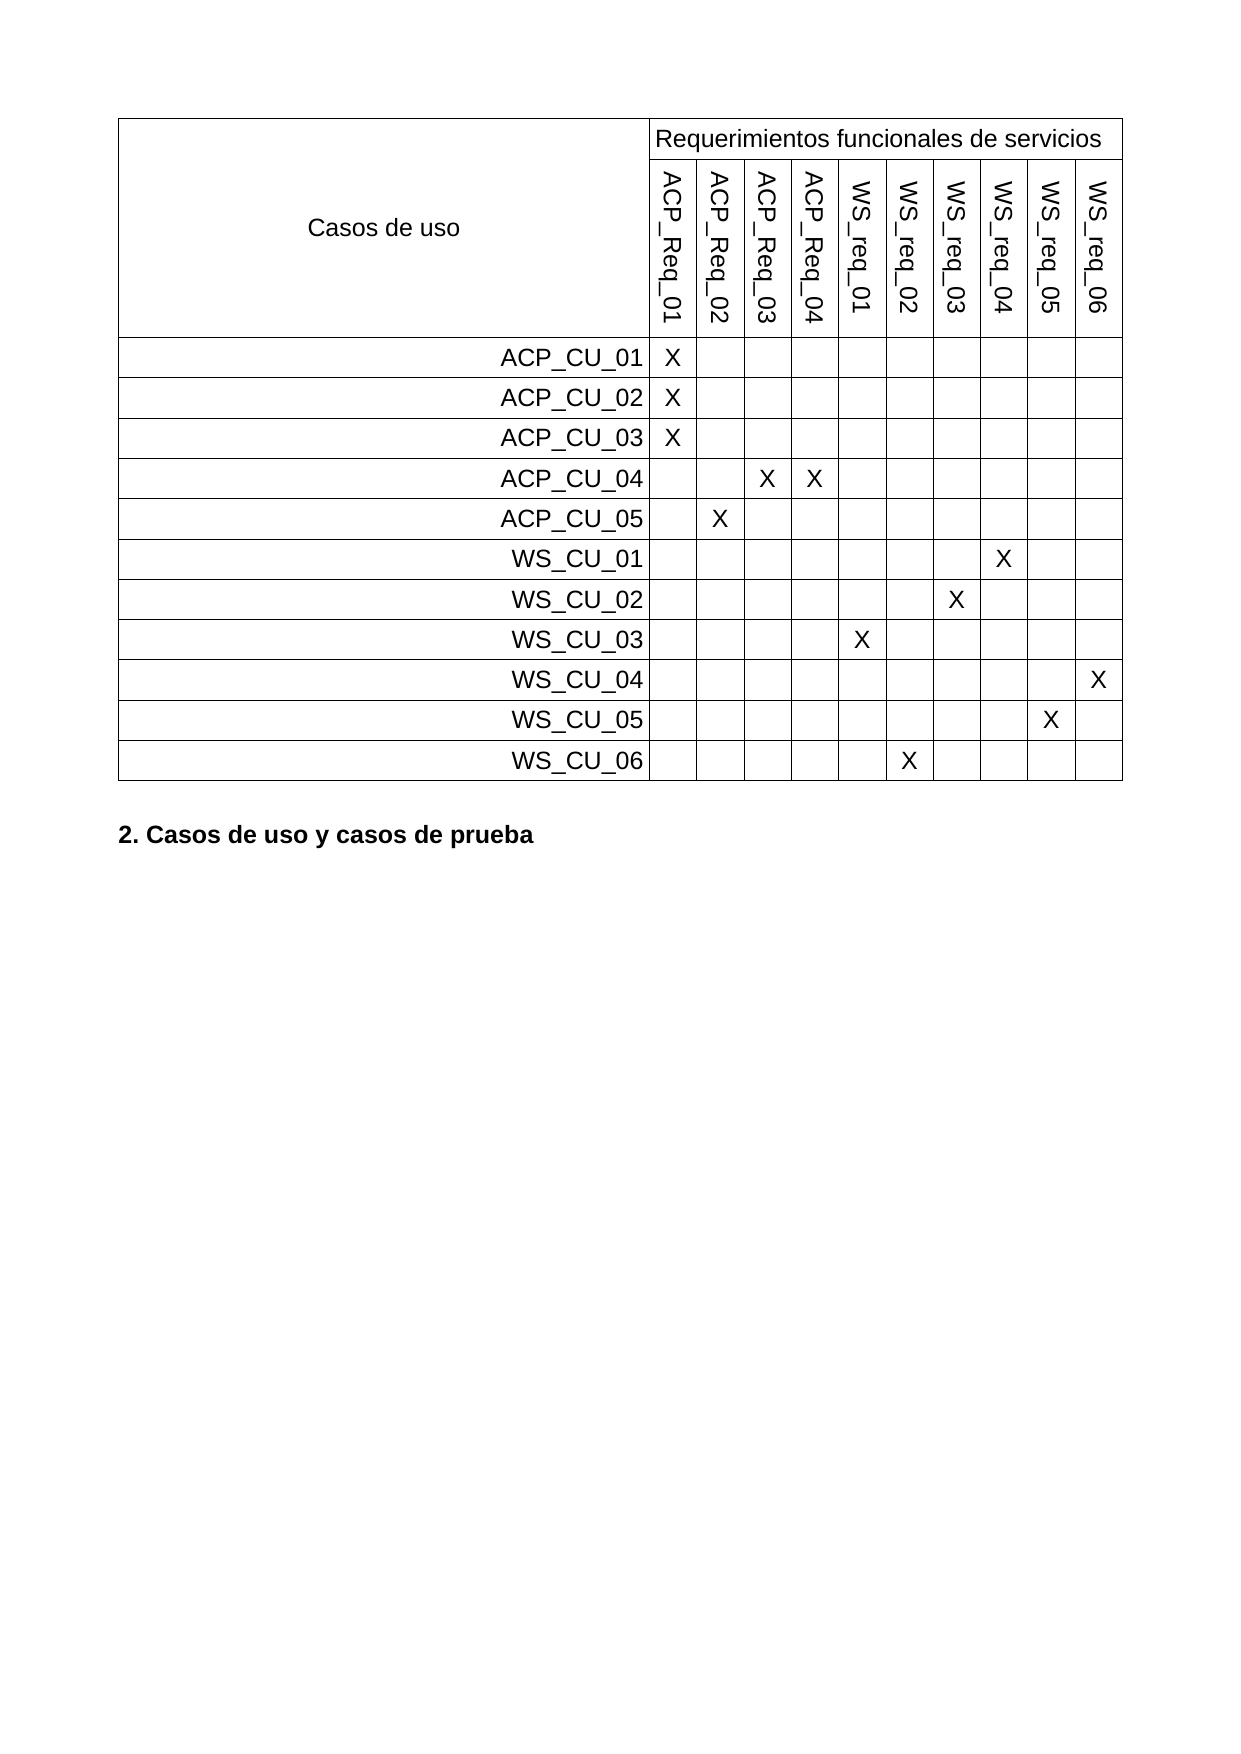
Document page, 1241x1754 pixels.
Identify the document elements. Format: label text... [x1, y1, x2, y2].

table_cell [839, 660, 886, 700]
table_cell WS_req_04 [981, 160, 1027, 337]
table_cell [981, 338, 1027, 377]
table_cell [697, 660, 744, 700]
table_cell [697, 459, 744, 498]
table_cell [887, 459, 933, 498]
table_cell [697, 540, 744, 579]
table_cell [934, 459, 980, 498]
table_cell [745, 741, 791, 780]
table_cell [887, 701, 933, 740]
table_cell [934, 338, 980, 377]
table_cell X [839, 620, 886, 659]
table_cell [745, 580, 791, 619]
table_cell ACP_Req_01 [650, 160, 696, 337]
table_cell WS_req_01 [839, 160, 886, 337]
table_cell [839, 701, 886, 740]
table_cell ACP_CU_02 [119, 378, 649, 417]
table_cell WS_req_06 [1076, 160, 1122, 337]
table_cell [792, 741, 838, 780]
table_cell [1076, 499, 1122, 538]
table_cell X [887, 741, 933, 780]
table_cell [745, 499, 791, 538]
table_cell [839, 540, 886, 579]
table_cell [887, 378, 933, 417]
table_cell [887, 419, 933, 458]
table_cell [981, 419, 1027, 458]
table_cell [839, 419, 886, 458]
table_cell [792, 580, 838, 619]
table_cell [934, 741, 980, 780]
table_cell WS_req_05 [1028, 160, 1075, 337]
table_cell [981, 580, 1027, 619]
table_cell ACP_Req_04 [792, 160, 838, 337]
table_cell [839, 741, 886, 780]
table_cell WS_CU_03 [119, 620, 649, 659]
table_header Requerimientos funcionales de servicios [650, 119, 1122, 158]
table_cell [745, 338, 791, 377]
table_cell X [697, 499, 744, 538]
table_cell [887, 338, 933, 377]
table_cell [887, 660, 933, 700]
table_cell [1076, 741, 1122, 780]
table_cell X [650, 378, 696, 417]
table_cell [839, 338, 886, 377]
table_cell [745, 378, 791, 417]
table_cell X [981, 540, 1027, 579]
table_cell [745, 419, 791, 458]
table_cell [650, 499, 696, 538]
table_cell X [934, 580, 980, 619]
table_cell [1028, 660, 1075, 700]
table_cell X [1028, 701, 1075, 740]
table_cell [934, 660, 980, 700]
table_cell [887, 580, 933, 619]
table_cell [650, 580, 696, 619]
table_cell [839, 378, 886, 417]
table_cell [792, 378, 838, 417]
table_cell [745, 620, 791, 659]
table_cell [650, 540, 696, 579]
table_cell [1028, 741, 1075, 780]
table_cell ACP_Req_03 [745, 160, 791, 337]
table_cell [697, 701, 744, 740]
table_cell [1028, 580, 1075, 619]
table_cell X [792, 459, 838, 498]
table_cell [981, 660, 1027, 700]
table_cell [934, 540, 980, 579]
table_cell [981, 499, 1027, 538]
table_cell [1076, 540, 1122, 579]
table_cell [839, 580, 886, 619]
table_header Casos de uso [119, 119, 649, 337]
table_cell ACP_CU_03 [119, 419, 649, 458]
table_cell [792, 499, 838, 538]
table_cell [792, 701, 838, 740]
table_cell WS_req_02 [887, 160, 933, 337]
table_cell [1028, 378, 1075, 417]
table_cell [1028, 540, 1075, 579]
table_cell WS_CU_02 [119, 580, 649, 619]
table_cell [792, 660, 838, 700]
table_cell [1028, 459, 1075, 498]
table_cell WS_req_03 [934, 160, 980, 337]
table_cell [1076, 378, 1122, 417]
table_cell [792, 338, 838, 377]
table_cell [1028, 419, 1075, 458]
table_cell [981, 620, 1027, 659]
table_cell [792, 540, 838, 579]
table_cell [745, 540, 791, 579]
table_cell WS_CU_06 [119, 741, 649, 780]
table_cell X [745, 459, 791, 498]
table_cell WS_CU_01 [119, 540, 649, 579]
table_cell [1028, 338, 1075, 377]
table_cell [650, 660, 696, 700]
table_cell [1076, 620, 1122, 659]
table_cell [1028, 499, 1075, 538]
table_cell [887, 540, 933, 579]
table_cell X [650, 338, 696, 377]
table_cell [650, 701, 696, 740]
table_cell [934, 499, 980, 538]
table_cell X [1076, 660, 1122, 700]
table_cell [934, 378, 980, 417]
table_cell WS_CU_05 [119, 701, 649, 740]
table_cell [981, 378, 1027, 417]
table_cell [839, 459, 886, 498]
table_cell [1076, 459, 1122, 498]
table_cell [981, 741, 1027, 780]
table_cell ACP_Req_02 [697, 160, 744, 337]
table_cell [650, 459, 696, 498]
table_cell [934, 620, 980, 659]
table_cell ACP_CU_01 [119, 338, 649, 377]
table_cell [697, 419, 744, 458]
table_cell [792, 419, 838, 458]
table_cell [839, 499, 886, 538]
table_cell [887, 499, 933, 538]
table_cell [1028, 620, 1075, 659]
table_cell ACP_CU_05 [119, 499, 649, 538]
text 2. Casos de uso y casos de prueba [118, 820, 1122, 849]
table_cell [650, 620, 696, 659]
table_cell ACP_CU_04 [119, 459, 649, 498]
table_cell [745, 660, 791, 700]
table_cell [745, 701, 791, 740]
table_cell X [650, 419, 696, 458]
table_cell [650, 741, 696, 780]
table_cell [934, 419, 980, 458]
table_cell [1076, 580, 1122, 619]
table_cell [1076, 338, 1122, 377]
table_cell [1076, 419, 1122, 458]
table_cell [697, 580, 744, 619]
table_cell [792, 620, 838, 659]
table_cell [1076, 701, 1122, 740]
table_cell [697, 620, 744, 659]
table_cell [697, 741, 744, 780]
table_cell [697, 378, 744, 417]
table_cell [697, 338, 744, 377]
table_cell [981, 459, 1027, 498]
table_cell WS_CU_04 [119, 660, 649, 700]
table_cell [887, 620, 933, 659]
table_cell [934, 701, 980, 740]
table_cell [981, 701, 1027, 740]
